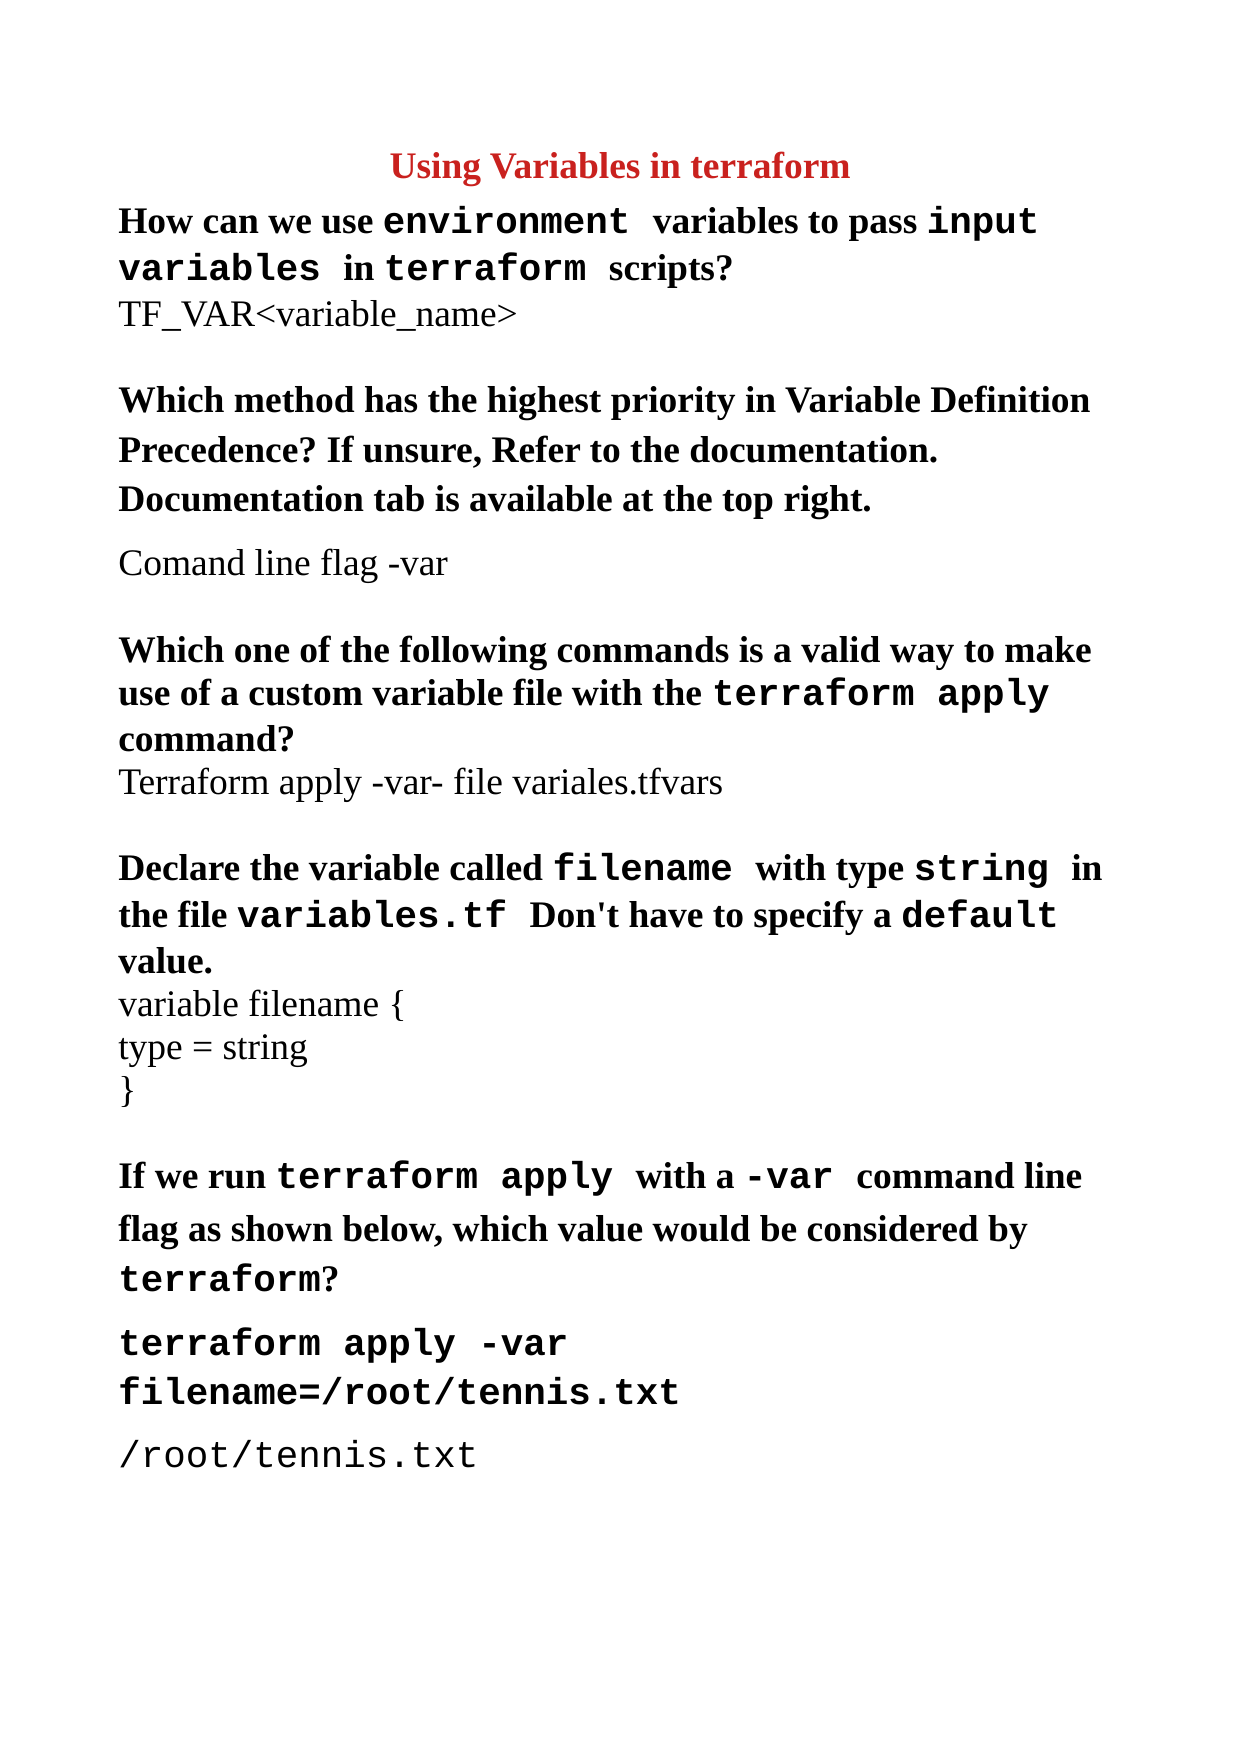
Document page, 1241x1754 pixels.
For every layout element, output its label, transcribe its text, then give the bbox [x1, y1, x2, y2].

text /root/tennis.txt [118, 1436, 1122, 1479]
text Comand line flag -var [118, 541, 1122, 584]
subtitle Using Variables in terraform [118, 143, 1122, 186]
text } [118, 1068, 1122, 1111]
text Declare the variable called filename with type string in the file variables.tf Don't have to specify a default value. [118, 846, 1122, 981]
text Terraform apply -var- file variales.tfvars [118, 759, 1122, 803]
text variable filename { [118, 981, 1122, 1024]
text Which method has the highest priority in Variable Definition Precedence? If unsure, Refer to the documentation. Documentation tab is available at the top right. [118, 377, 1122, 520]
text How can we use environment variables to pass input variables in terraform scripts? [118, 199, 1122, 291]
text TF_VAR<variable_name> [118, 291, 1122, 334]
text type = string [118, 1024, 1122, 1068]
text Which one of the following commands is a valid way to make use of a custom variable file with the terraform apply command? [118, 627, 1122, 759]
text If we run terraform apply with a -var command line flag as shown below, which value would be considered by terraform? [118, 1154, 1122, 1302]
text terraform apply -var filename=/root/tennis.txt [118, 1324, 1122, 1415]
